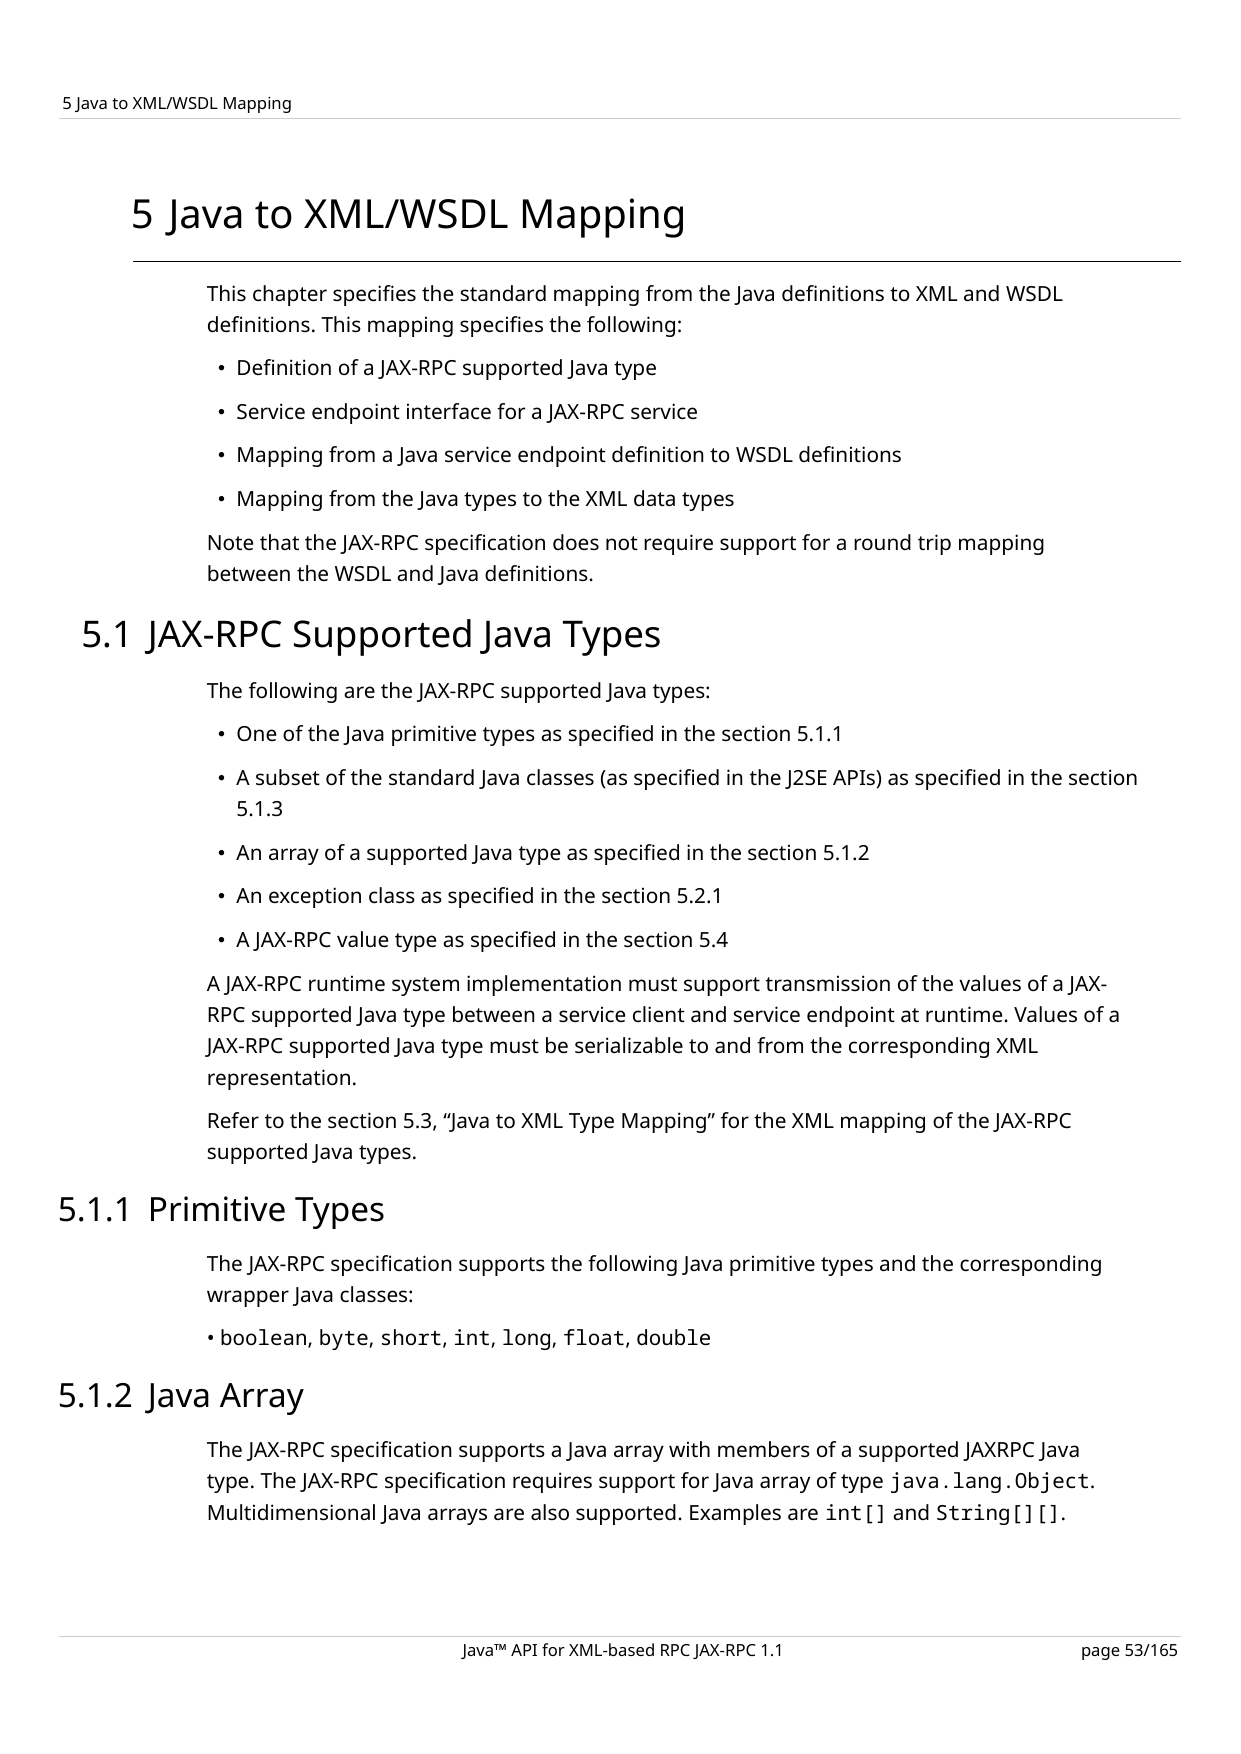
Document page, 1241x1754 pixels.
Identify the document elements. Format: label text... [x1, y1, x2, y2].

subtitle Primitive Types [133, 1186, 1181, 1231]
subtitle JAX-RPC Supported Java Types [133, 608, 1181, 658]
list Definition of a JAX-RPC supported Java type [221, 353, 1181, 381]
subtitle Java to XML/WSDL Mapping [133, 165, 1181, 261]
text The JAX-RPC specification supports a Java array with members of a supported JAXRPC Java type. The JAX-RPC specification requires support for Java array of type java.lang.Object. Multidimensional Java arrays are also supported. Examples are int[] and String[][]. [207, 1435, 1122, 1526]
list An array of a supported Java type as specified in the section 5.1.2 [221, 838, 1181, 866]
list Service endpoint interface for a JAX-RPC service [221, 397, 1181, 425]
text • boolean, byte, short, int, long, float, double [207, 1323, 1122, 1352]
list One of the Java primitive types as specified in the section 5.1.1 [221, 719, 1181, 747]
text The JAX-RPC specification supports the following Java primitive types and the corresponding wrapper Java classes: [207, 1249, 1122, 1309]
text Note that the JAX-RPC specification does not require support for a round trip mapping between the WSDL and Java definitions. [207, 528, 1122, 588]
list A subset of the standard Java classes (as specified in the J2SE APIs) as specified in the section 5.1.3 [221, 763, 1181, 822]
list Mapping from the Java types to the XML data types [221, 484, 1181, 513]
list Mapping from a Java service endpoint definition to WSDL definitions [221, 441, 1181, 469]
subtitle Java Array [133, 1372, 1181, 1418]
text This chapter specifies the standard mapping from the Java definitions to XML and WSDL definitions. This mapping specifies the following: [207, 279, 1122, 338]
text The following are the JAX-RPC supported Java types: [207, 676, 1122, 704]
list An exception class as specified in the section 5.2.1 [221, 881, 1181, 910]
text A JAX-RPC runtime system implementation must support transmission of the values of a JAX-RPC supported Java type between a service client and service endpoint at runtime. Values of a JAX-RPC supported Java type must be serializable to and from the corresponding XML representation. [207, 969, 1122, 1091]
list A JAX-RPC value type as specified in the section 5.4 [221, 925, 1181, 954]
text Refer to the section 5.3, “Java to XML Type Mapping” for the XML mapping of the JAX-RPC supported Java types. [207, 1106, 1122, 1165]
